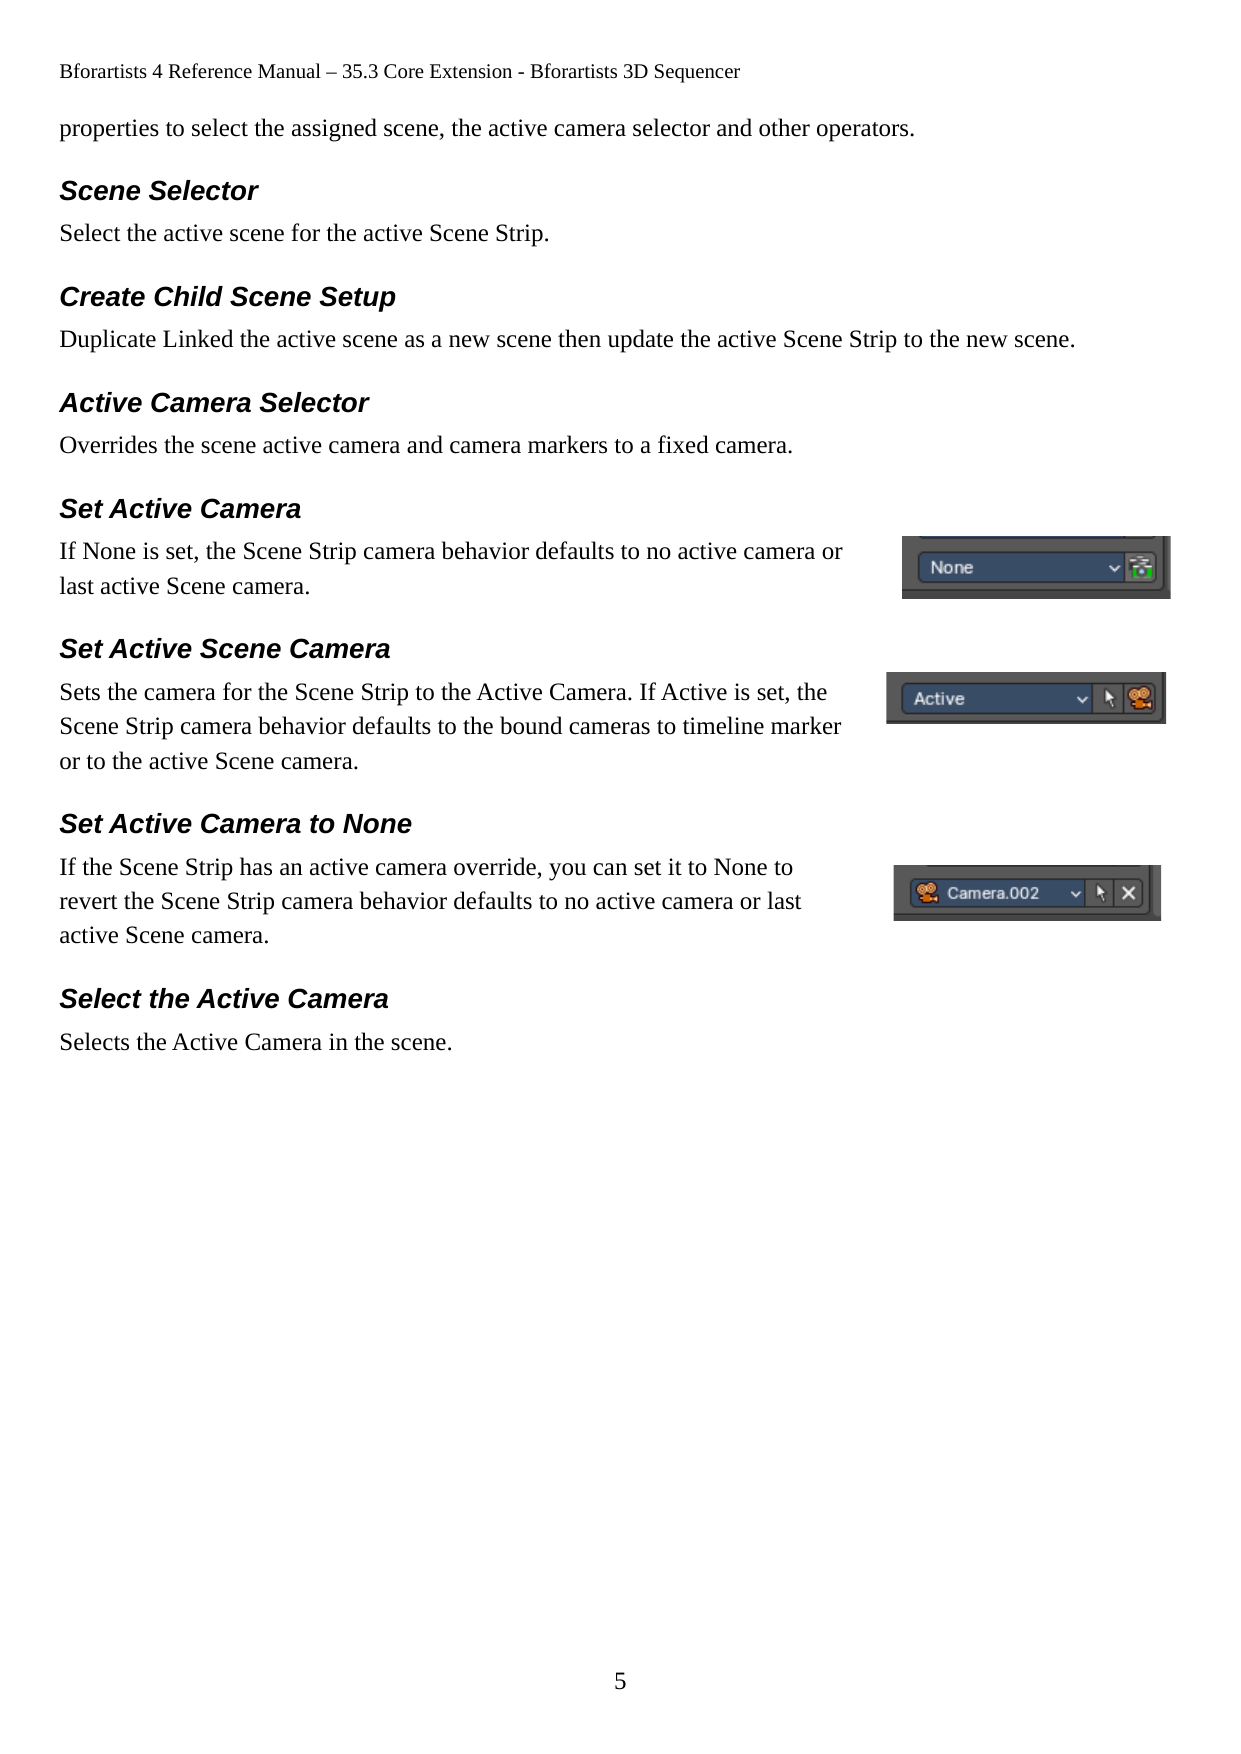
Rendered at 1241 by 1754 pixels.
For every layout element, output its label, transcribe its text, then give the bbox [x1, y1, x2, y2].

text Duplicate Linked the active scene as a new scene then update the active Scene Strip to the new scene. [59, 324, 1181, 353]
text Sets the camera for the Scene Strip to the Active Camera. If Active is set, the Scene Strip camera behavior defaults to the bound cameras to timeline marker or to the active Scene camera. [59, 677, 1181, 774]
picture [902, 536, 1171, 599]
text If the Scene Strip has an active camera override, you can set it to None to revert the Scene Strip camera behavior defaults to no active camera or last active Scene camera. [59, 852, 1181, 949]
subtitle Set Active Camera to None [59, 807, 1181, 839]
picture [893, 865, 1162, 921]
text If None is set, the Scene Strip camera behavior defaults to no active camera or last active Scene camera. [59, 536, 902, 599]
picture [886, 672, 1167, 724]
subtitle Active Camera Selector [59, 386, 1181, 418]
subtitle Scene Selector [59, 174, 1181, 206]
text properties to select the assigned scene, the active camera selector and other operators. [59, 113, 1181, 141]
text Overrides the scene active camera and camera markers to a fixed camera. [59, 430, 1181, 459]
text Select the active scene for the active Scene Strip. [59, 218, 1181, 247]
subtitle Select the Active Camera [59, 982, 1181, 1014]
subtitle Set Active Camera [59, 492, 1181, 524]
subtitle Set Active Scene Camera [59, 632, 1181, 664]
subtitle Create Child Scene Setup [59, 280, 1181, 312]
text Selects the Active Camera in the scene. [59, 1027, 1181, 1055]
